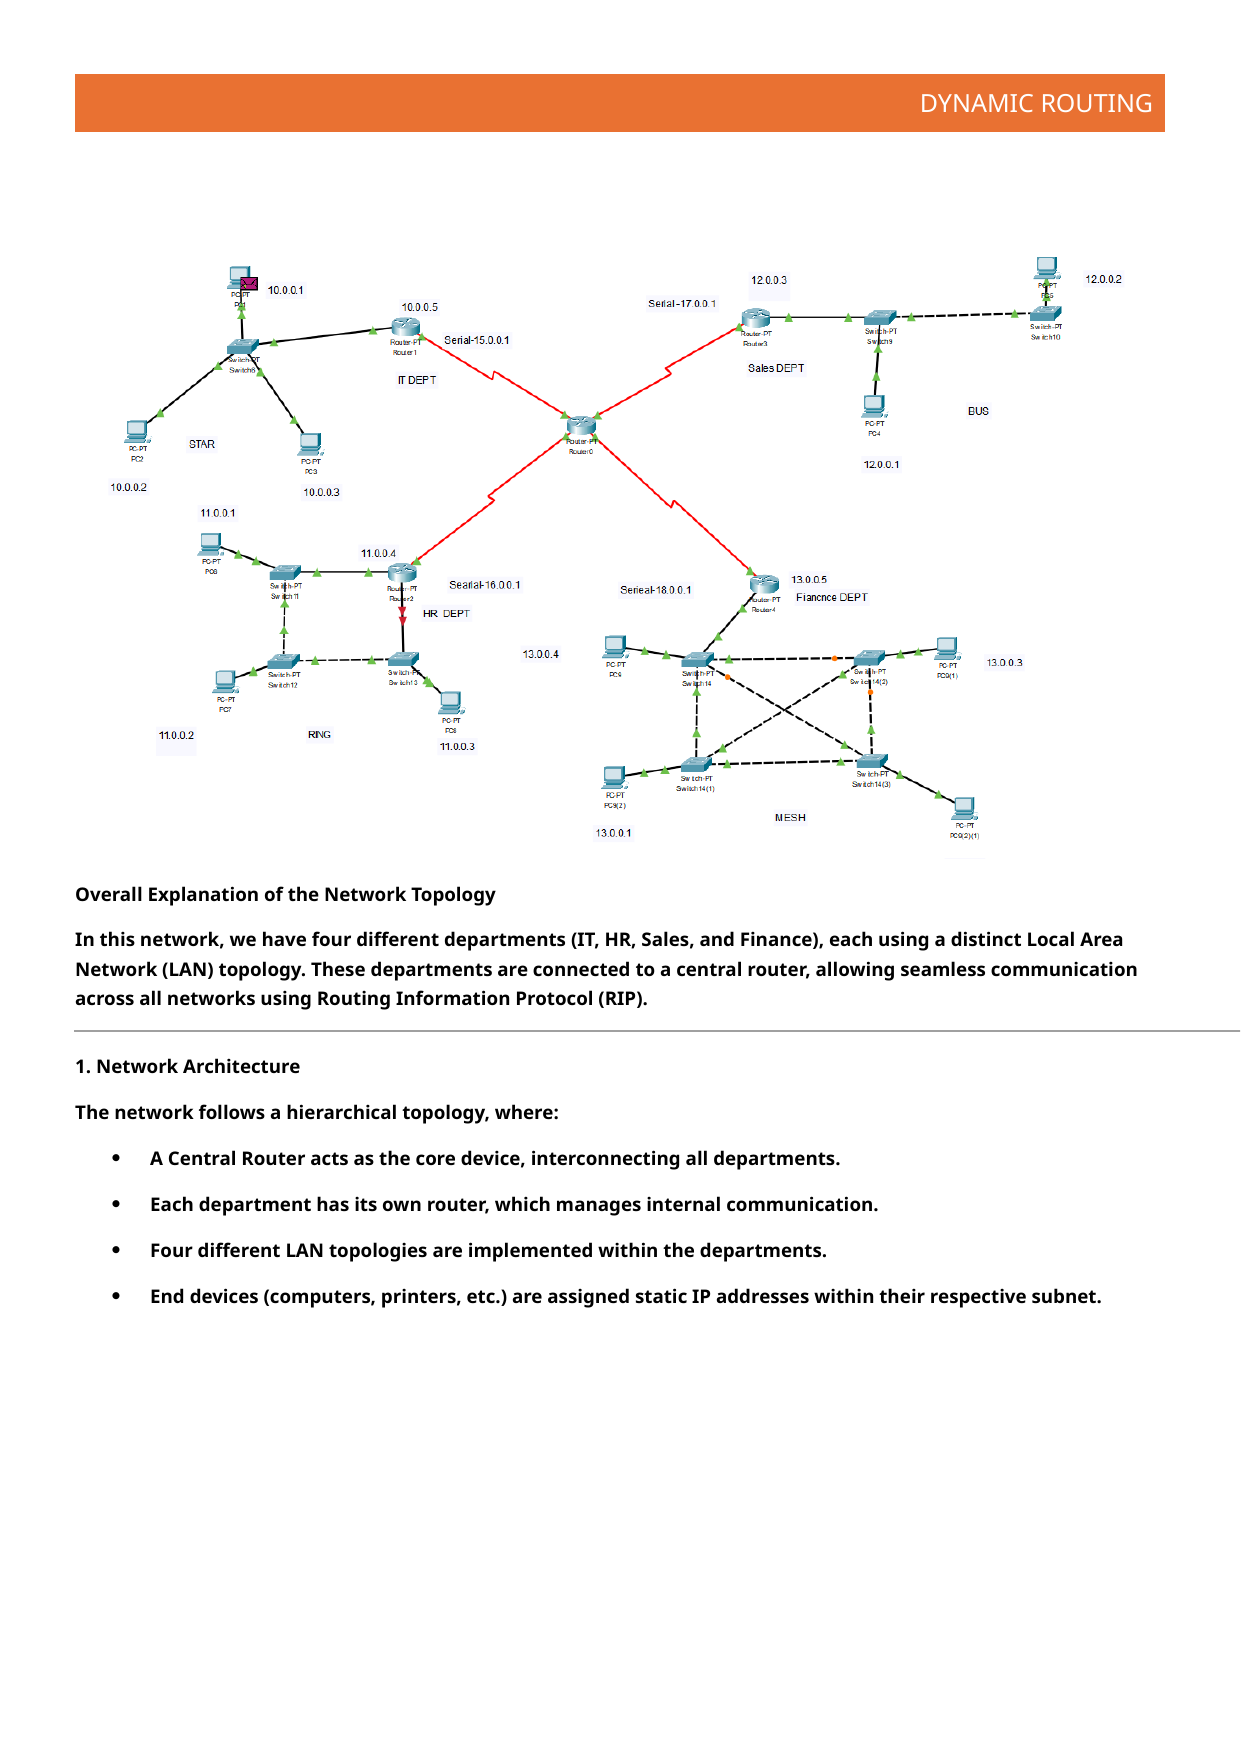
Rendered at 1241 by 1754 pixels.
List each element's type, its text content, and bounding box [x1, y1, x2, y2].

list A Central Router acts as the core device, interconnecting all departments. [112, 1145, 1165, 1171]
text In this network, we have four different departments (IT, HR, Sales, and Finance), each using a distinct Local Area Network (LAN) topology. These departments are connected to a central router, allowing seamless communication across all networks using Routing Information Protocol (RIP). [75, 927, 1165, 1011]
list Each department has its own router, which manages internal communication. [112, 1191, 1165, 1217]
list End devices (computers, printers, etc.) are assigned static IP addresses within their respective subnet. [112, 1283, 1165, 1308]
text Overall Explanation of the Network Topology [75, 881, 1165, 906]
text 1. Network Architecture [75, 1053, 1165, 1079]
text The network follows a hierarchical topology, where: [75, 1099, 1165, 1125]
list Four different LAN topologies are implemented within the departments. [112, 1237, 1165, 1263]
